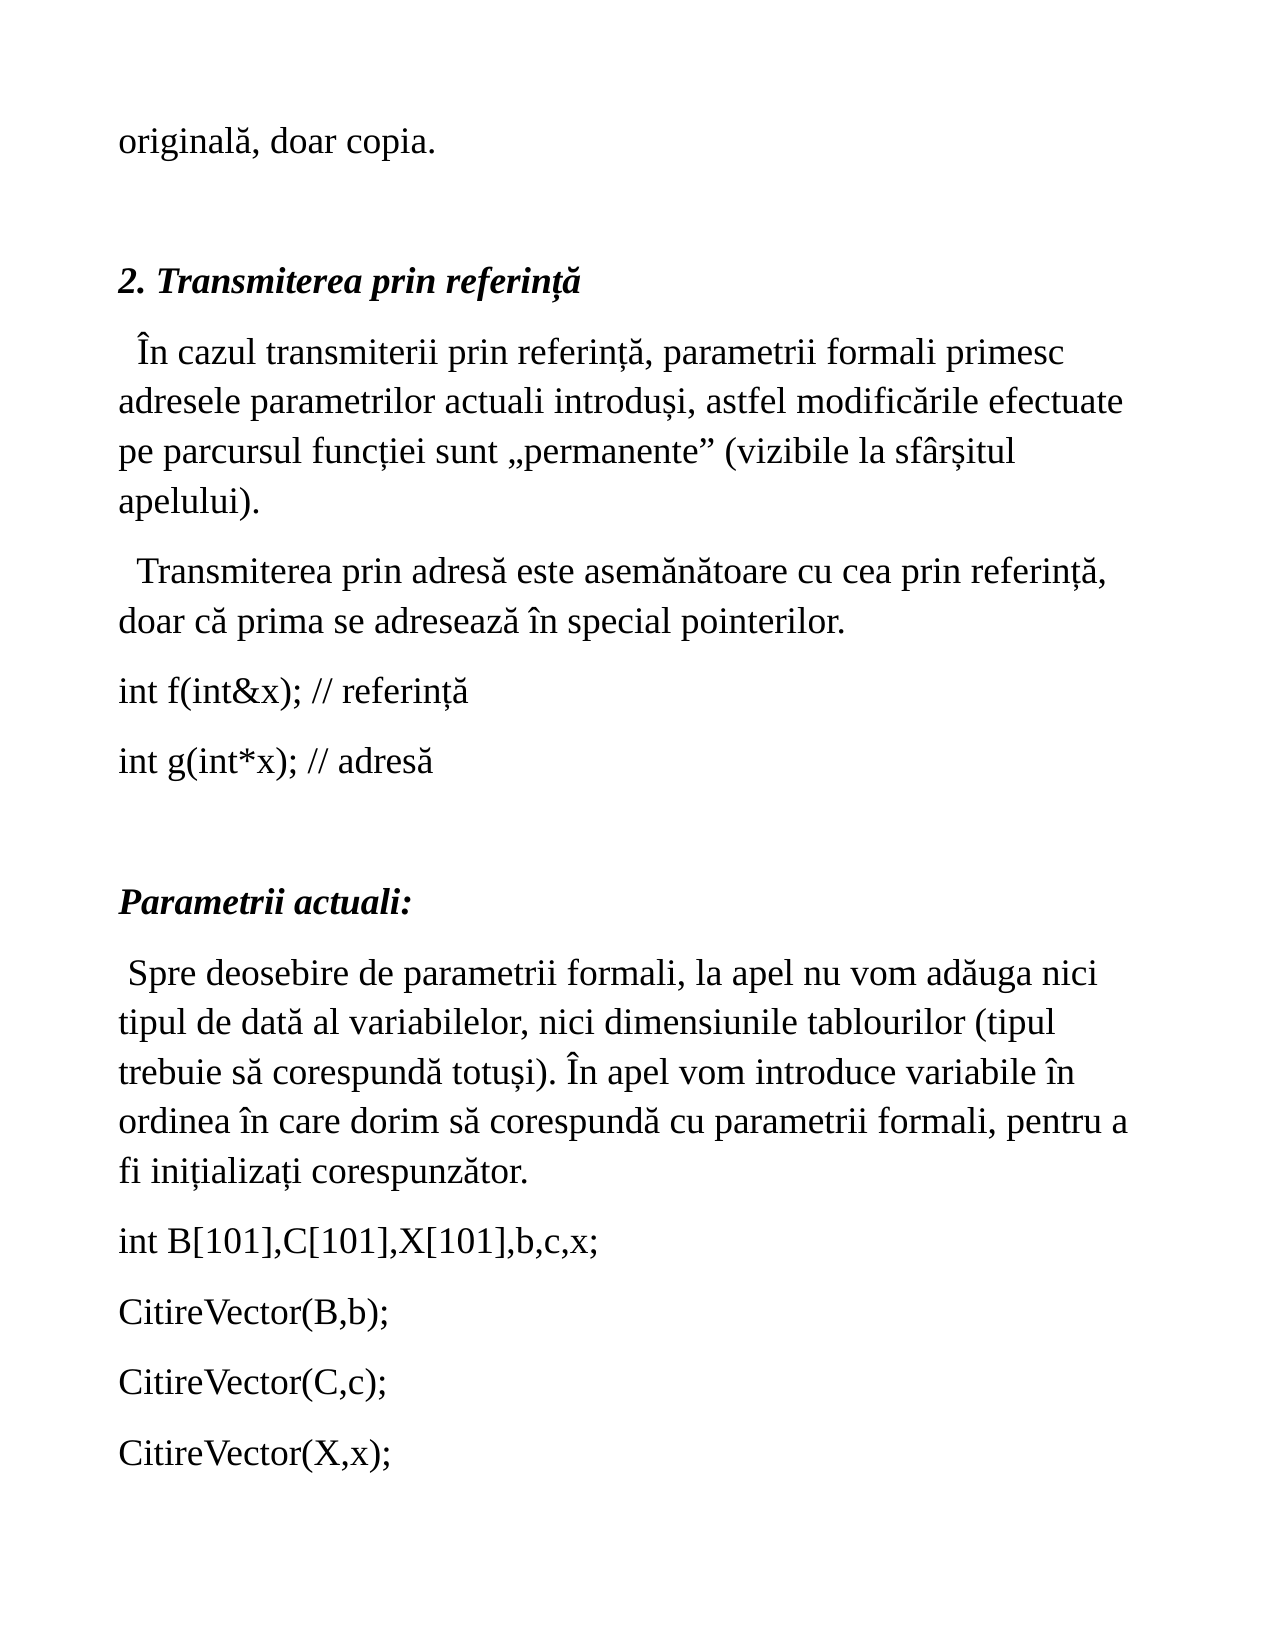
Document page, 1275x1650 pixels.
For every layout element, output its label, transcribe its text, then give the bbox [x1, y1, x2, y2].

text În cazul transmiterii prin referință, parametrii formali primesc adresele parametrilor actuali introduși, astfel modificările efectuate pe parcursul funcției sunt „permanente” (vizibile la sfârșitul apelului). [118, 329, 1157, 521]
text CitireVector(C,c); [118, 1360, 1157, 1403]
text int f(int&x); // referință [118, 668, 1157, 712]
text CitireVector(B,b); [118, 1289, 1157, 1332]
text Transmiterea prin adresă este asemănătoare cu cea prin referință, doar că prima se adresează în special pointerilor. [118, 548, 1157, 641]
text Parametrii actuali: [118, 880, 1157, 923]
text originală, doar copia. [118, 118, 1157, 161]
text CitireVector(X,x); [118, 1430, 1157, 1473]
text 2. Transmiterea prin referință [118, 259, 1157, 302]
text int g(int*x); // adresă [118, 739, 1157, 782]
text Spre deosebire de parametrii formali, la apel nu vom adăuga nici tipul de dată al variabilelor, nici dimensiunile tablourilor (tipul trebuie să corespundă totuși). În apel vom introduce variabile în ordinea în care dorim să corespundă cu parametrii formali, pentru a fi inițializați corespunzător. [118, 950, 1157, 1192]
text int B[101],C[101],X[101],b,c,x; [118, 1219, 1157, 1262]
